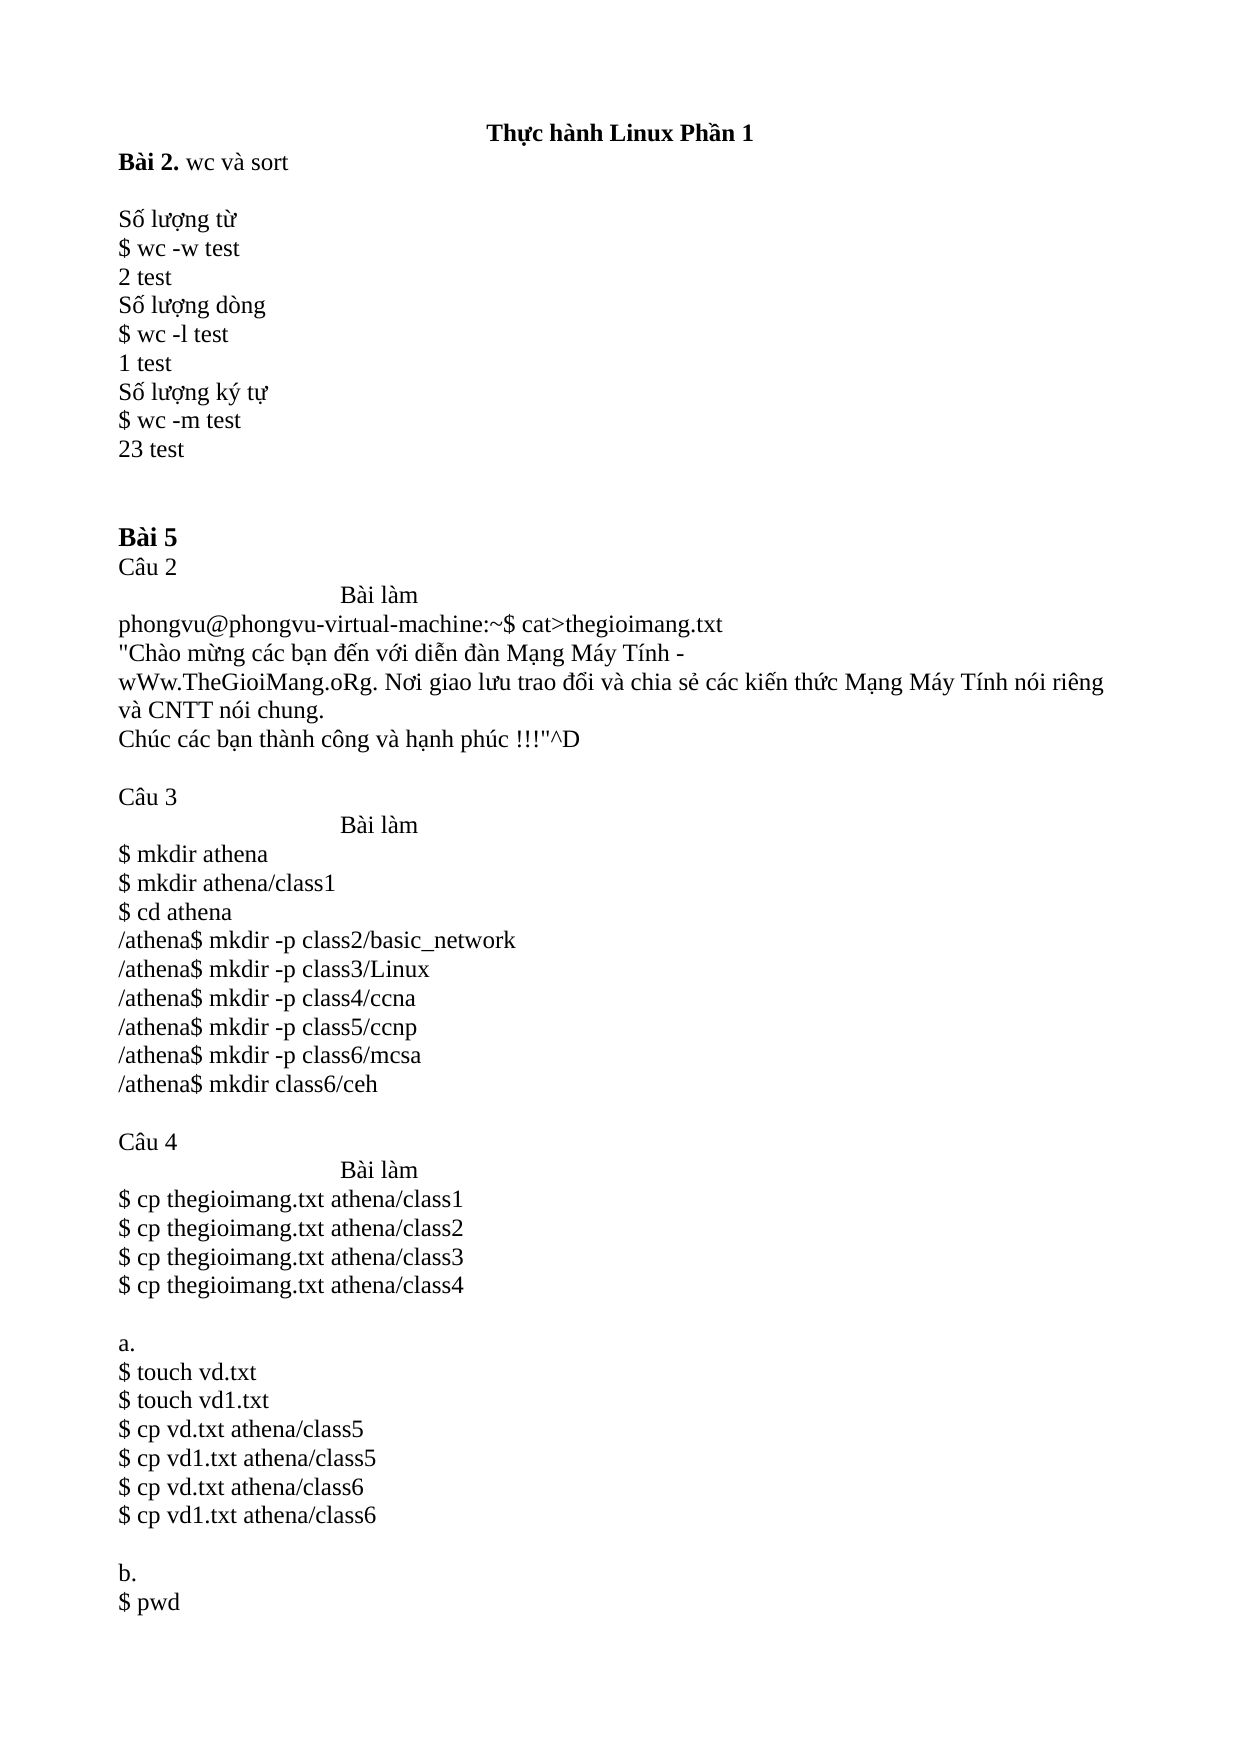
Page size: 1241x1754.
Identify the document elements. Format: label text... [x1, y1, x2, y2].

text $ cp thegioimang.txt athena/class4 [118, 1271, 1122, 1299]
text $ cp vd.txt athena/class5 [118, 1414, 1122, 1443]
text $ cp vd1.txt athena/class6 [118, 1501, 1122, 1529]
text a. [118, 1328, 1122, 1357]
text Bài làm [118, 1156, 1122, 1184]
text wWw.TheGioiMang.oRg. Nơi giao lưu trao đổi và chia sẻ các kiến thức Mạng Máy Tính nói riêng và CNTT nói chung. [118, 667, 1122, 724]
text $ mkdir athena [118, 839, 1122, 868]
text /athena$ mkdir -p class3/Linux [118, 954, 1122, 983]
text $ cp vd.txt athena/class6 [118, 1472, 1122, 1501]
text $ cd athena [118, 897, 1122, 926]
text $ wc -l test [118, 319, 1122, 348]
text phongvu@phongvu-virtual-machine:~$ cat>thegioimang.txt [118, 609, 1122, 638]
text Số lượng dòng [118, 291, 1122, 319]
text Bài làm [118, 811, 1122, 839]
text Câu 2 [118, 552, 1122, 581]
text 23 test [118, 434, 1122, 463]
text $ cp thegioimang.txt athena/class1 [118, 1184, 1122, 1213]
text /athena$ mkdir -p class4/ccna [118, 983, 1122, 1012]
text $ touch vd1.txt [118, 1386, 1122, 1414]
text 2 test [118, 262, 1122, 291]
text /athena$ mkdir -p class5/ccnp [118, 1012, 1122, 1041]
text $ cp thegioimang.txt athena/class2 [118, 1213, 1122, 1242]
text $ touch vd.txt [118, 1357, 1122, 1386]
text $ wc -m test [118, 406, 1122, 434]
text $ wc -w test [118, 233, 1122, 262]
text Bài 2. wc và sort [118, 147, 1122, 176]
text 1 test [118, 348, 1122, 377]
text Câu 3 [118, 782, 1122, 811]
text b. [118, 1558, 1122, 1587]
text Bài làm [118, 581, 1122, 609]
text $ cp thegioimang.txt athena/class3 [118, 1242, 1122, 1271]
text Chúc các bạn thành công và hạnh phúc !!!"^D [118, 724, 1122, 753]
text /athena$ mkdir -p class2/basic_network [118, 926, 1122, 954]
text Câu 4 [118, 1127, 1122, 1156]
text /athena$ mkdir -p class6/mcsa [118, 1041, 1122, 1069]
text $ cp vd1.txt athena/class5 [118, 1443, 1122, 1472]
text Số lượng ký tự [118, 377, 1122, 406]
text "Chào mừng các bạn đến với diễn đàn Mạng Máy Tính - [118, 638, 1122, 667]
text $ mkdir athena/class1 [118, 868, 1122, 897]
text $ pwd [118, 1587, 1122, 1616]
text /athena$ mkdir class6/ceh [118, 1069, 1122, 1098]
text Thực hành Linux Phần 1 [118, 118, 1122, 147]
text Số lượng từ [118, 204, 1122, 233]
text Bài 5 [118, 521, 1122, 552]
